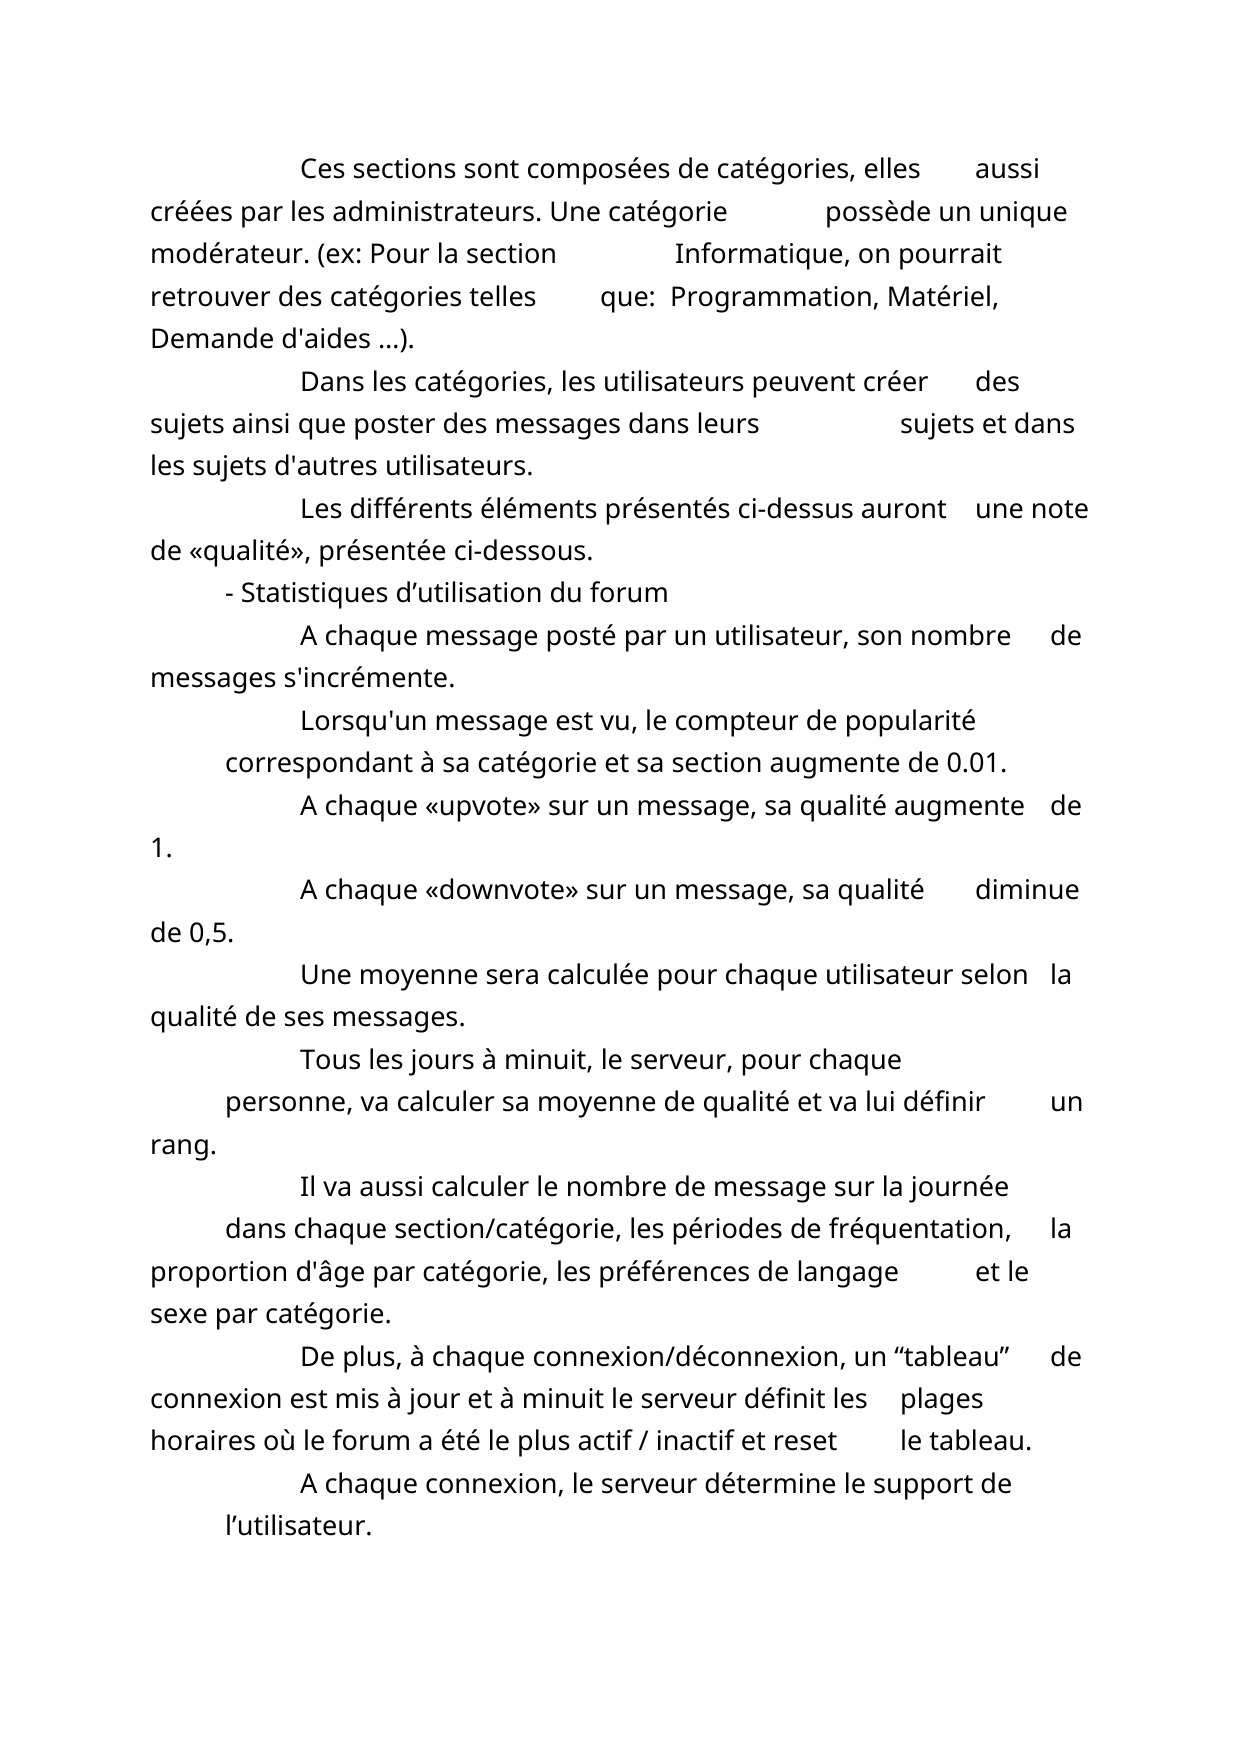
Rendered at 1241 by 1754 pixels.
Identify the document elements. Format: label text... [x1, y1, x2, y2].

text - Statistiques d’utilisation du forum [150, 574, 1090, 611]
text A chaque message posté par un utilisateur, son nombre de messages s'incrémente. [150, 616, 1090, 696]
text Tous les jours à minuit, le serveur, pour chaque personne, va calculer sa moyenne de qualité et va lui définir un rang. [150, 1040, 1090, 1162]
text Ces sections sont composées de catégories, elles aussi créées par les administrateurs. Une catégorie possède un unique modérateur. (ex: Pour la section Informatique, on pourrait retrouver des catégories telles que: Programmation, Matériel, Demande d'aides …). [150, 150, 1090, 356]
text Les différents éléments présentés ci-dessus auront une note de «qualité», présentée ci-dessous. [150, 489, 1090, 568]
text Il va aussi calculer le nombre de message sur la journée dans chaque section/catégorie, les périodes de fréquentation, la proportion d'âge par catégorie, les préférences de langage et le sexe par catégorie. [150, 1167, 1090, 1332]
text Lorsqu'un message est vu, le compteur de popularité correspondant à sa catégorie et sa section augmente de 0.01. [150, 701, 1090, 780]
text Une moyenne sera calculée pour chaque utilisateur selon la qualité de ses messages. [150, 956, 1090, 1035]
text A chaque «upvote» sur un message, sa qualité augmente de 1. [150, 786, 1090, 865]
text De plus, à chaque connexion/déconnexion, un “tableau” de connexion est mis à jour et à minuit le serveur définit les plages horaires où le forum a été le plus actif / inactif et reset le tableau. [150, 1337, 1090, 1459]
text Dans les catégories, les utilisateurs peuvent créer des sujets ainsi que poster des messages dans leurs sujets et dans les sujets d'autres utilisateurs. [150, 362, 1090, 484]
text A chaque «downvote» sur un message, sa qualité diminue de 0,5. [150, 871, 1090, 950]
text A chaque connexion, le serveur détermine le support de l’utilisateur. [150, 1464, 1090, 1543]
